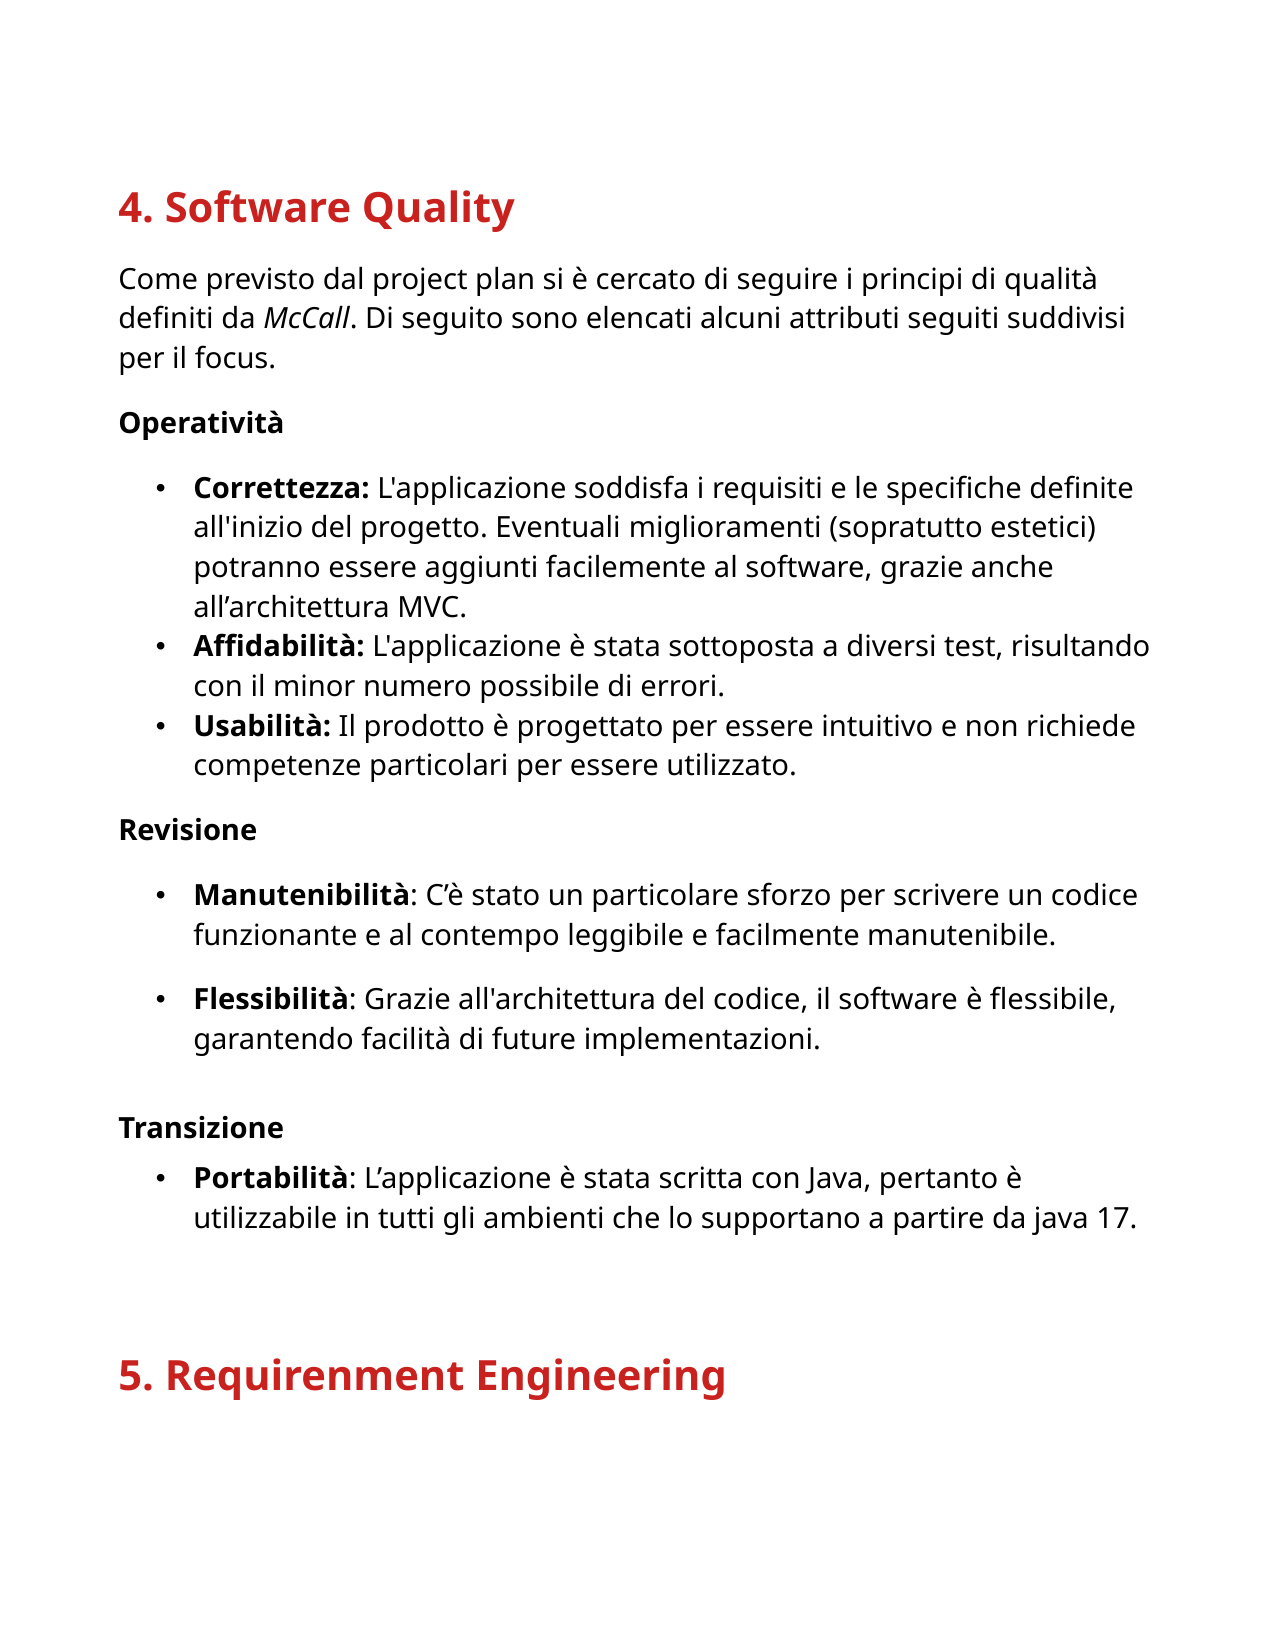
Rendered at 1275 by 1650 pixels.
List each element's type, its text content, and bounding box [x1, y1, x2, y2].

text 4. Software Quality [118, 178, 1157, 235]
text Revisione [118, 809, 1157, 849]
text Transizione [118, 1107, 1157, 1147]
text Come previsto dal project plan si è cercato di seguire i principi di qualità definiti da McCall. Di seguito sono elencati alcuni attributi seguiti suddivisi per il focus. [118, 258, 1157, 377]
list Manutenibilità: C’è stato un particolare sforzo per scrivere un codice funzionante e al contempo leggibile e facilmente manutenibile. [156, 874, 1157, 953]
list Affidabilità: L'applicazione è stata sottoposta a diversi test, risultando con il minor numero possibile di errori. [156, 626, 1157, 705]
list Flessibilità: Grazie all'architettura del codice, il software è flessibile, garantendo facilità di future implementazioni. [156, 978, 1157, 1058]
list Portabilità: L’applicazione è stata scritta con Java, pertanto è utilizzabile in tutti gli ambienti che lo supportano a partire da java 17. [156, 1157, 1157, 1237]
text Operatività [118, 402, 1157, 442]
text 5. Requirenment Engineering [118, 1346, 1157, 1403]
list Usabilità: Il prodotto è progettato per essere intuitivo e non richiede competenze particolari per essere utilizzato. [156, 705, 1157, 784]
list Correttezza: L'applicazione soddisfa i requisiti e le specifiche definite all'inizio del progetto. Eventuali miglioramenti (sopratutto estetici) potranno essere aggiunti facilemente al software, grazie anche all’architettura MVC. [156, 467, 1157, 626]
